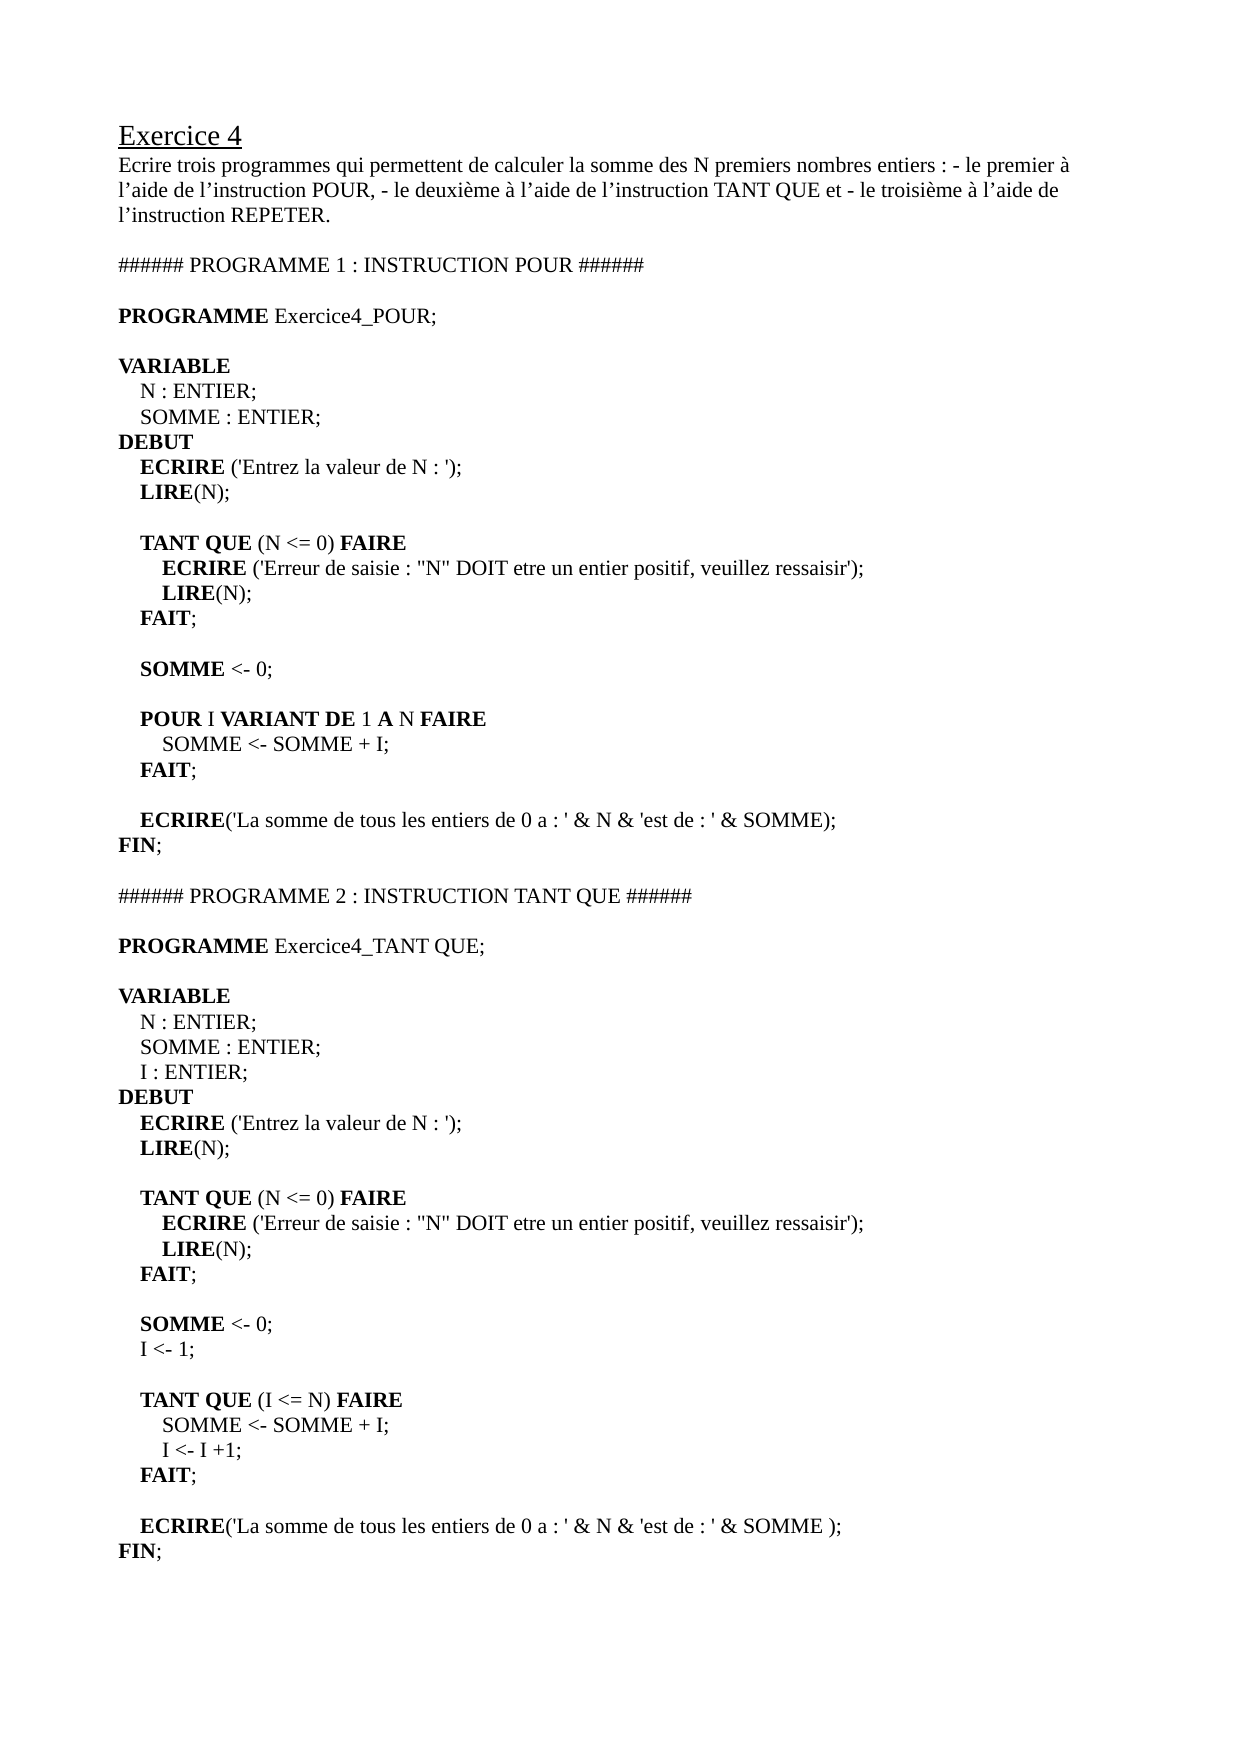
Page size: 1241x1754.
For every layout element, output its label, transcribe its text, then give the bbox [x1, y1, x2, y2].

text ECRIRE('La somme de tous les entiers de 0 a : ' & N & 'est de : ' & SOMME ); [118, 1513, 1122, 1538]
text ECRIRE ('Erreur de saisie : "N" DOIT etre un entier positif, veuillez ressaisir'); [118, 555, 1122, 580]
text PROGRAMME Exercice4_TANT QUE; [118, 933, 1122, 958]
text DEBUT [118, 1084, 1122, 1109]
text ECRIRE ('Entrez la valeur de N : '); [118, 1109, 1122, 1135]
text TANT QUE (N <= 0) FAIRE [118, 1185, 1122, 1210]
text FAIT; [118, 605, 1122, 631]
text SOMME <- 0; [118, 1311, 1122, 1336]
text LIRE(N); [118, 580, 1122, 605]
text ECRIRE ('Entrez la valeur de N : '); [118, 454, 1122, 479]
text I <- I +1; [118, 1437, 1122, 1462]
text FIN; [118, 1538, 1122, 1563]
text N : ENTIER; [118, 1009, 1122, 1034]
text TANT QUE (I <= N) FAIRE [118, 1387, 1122, 1412]
text LIRE(N); [118, 1135, 1122, 1160]
text LIRE(N); [118, 1236, 1122, 1261]
text SOMME <- SOMME + I; [118, 1412, 1122, 1437]
text SOMME <- SOMME + I; [118, 731, 1122, 757]
text SOMME : ENTIER; [118, 404, 1122, 429]
text FAIT; [118, 757, 1122, 782]
text FIN; [118, 832, 1122, 857]
text I <- 1; [118, 1336, 1122, 1362]
text DEBUT [118, 429, 1122, 454]
text Exercice 4 [118, 118, 1122, 152]
text FAIT; [118, 1261, 1122, 1286]
text VARIABLE [118, 353, 1122, 378]
text POUR I VARIANT DE 1 A N FAIRE [118, 706, 1122, 731]
text PROGRAMME Exercice4_POUR; [118, 303, 1122, 328]
text ###### PROGRAMME 1 : INSTRUCTION POUR ###### [118, 252, 1122, 278]
text Ecrire trois programmes qui permettent de calculer la somme des N premiers nombres entiers : - le premier à l’aide de l’instruction POUR, - le deuxième à l’aide de l’instruction TANT QUE et - le troisième à l’aide de l’instruction REPETER. [118, 152, 1122, 227]
text FAIT; [118, 1462, 1122, 1488]
text N : ENTIER; [118, 378, 1122, 404]
text I : ENTIER; [118, 1059, 1122, 1084]
text TANT QUE (N <= 0) FAIRE [118, 530, 1122, 555]
text LIRE(N); [118, 479, 1122, 504]
text VARIABLE [118, 983, 1122, 1009]
text SOMME <- 0; [118, 656, 1122, 681]
text ECRIRE ('Erreur de saisie : "N" DOIT etre un entier positif, veuillez ressaisir'); [118, 1210, 1122, 1236]
text SOMME : ENTIER; [118, 1034, 1122, 1059]
text ###### PROGRAMME 2 : INSTRUCTION TANT QUE ###### [118, 883, 1122, 908]
text ECRIRE('La somme de tous les entiers de 0 a : ' & N & 'est de : ' & SOMME); [118, 807, 1122, 832]
